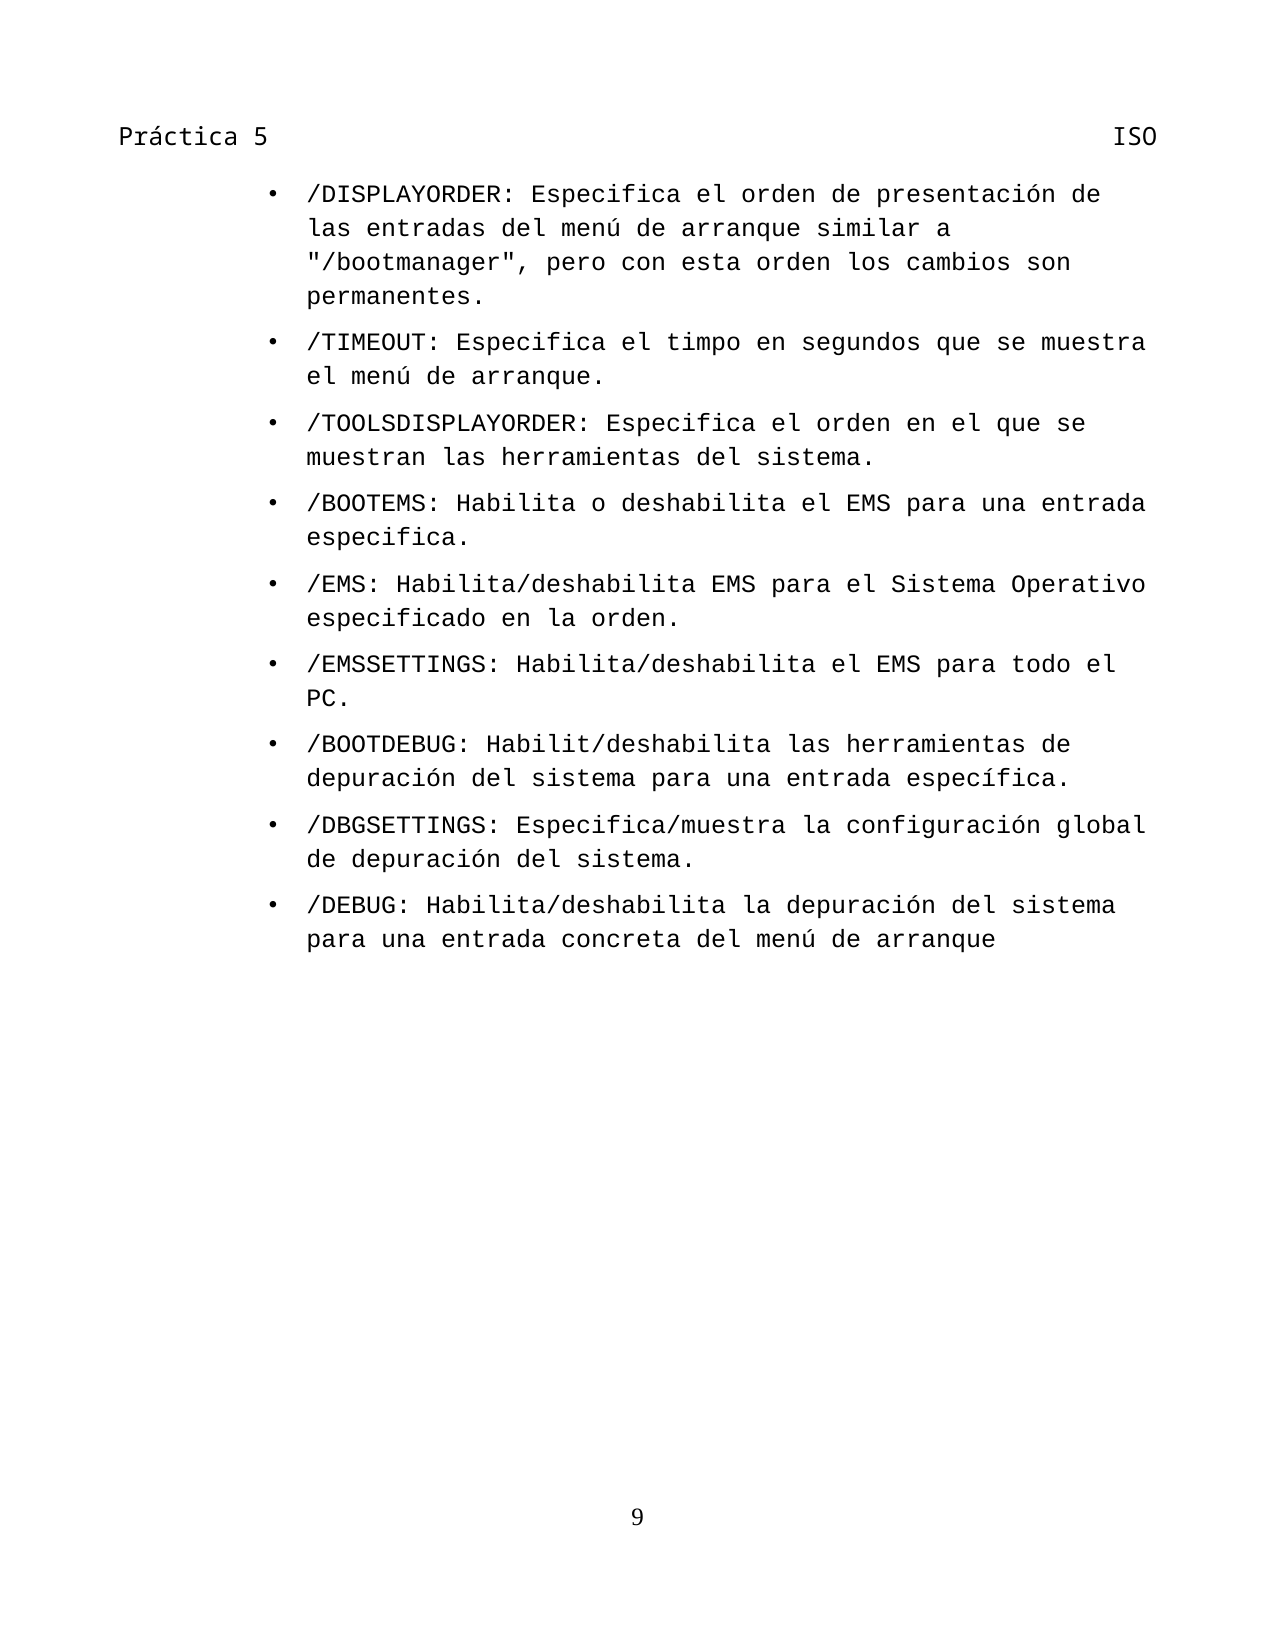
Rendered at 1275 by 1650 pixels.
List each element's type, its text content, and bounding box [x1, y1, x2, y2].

list /TOOLSDISPLAYORDER: Especifica el orden en el que se muestran las herramientas del sistema. [268, 410, 1157, 473]
list /EMSSETTINGS: Habilita/deshabilita el EMS para todo el PC. [268, 652, 1157, 714]
list /EMS: Habilita/deshabilita EMS para el Sistema Operativo especificado en la orden. [268, 571, 1157, 633]
list /DEBUG: Habilita/deshabilita la depuración del sistema para una entrada concreta del menú de arranque [268, 893, 1157, 955]
list /DBGSETTINGS: Especifica/muestra la configuración global de depuración del sistema. [268, 812, 1157, 875]
list /DISPLAYORDER: Especifica el orden de presentación de las entradas del menú de arranque similar a "/bootmanager", pero con esta orden los cambios son permanentes. [268, 182, 1157, 312]
list /TIMEOUT: Especifica el timpo en segundos que se muestra el menú de arranque. [268, 330, 1157, 392]
list /BOOTDEBUG: Habilit/deshabilita las herramientas de depuración del sistema para una entrada específica. [268, 732, 1157, 794]
list /BOOTEMS: Habilita o deshabilita el EMS para una entrada especifica. [268, 491, 1157, 553]
